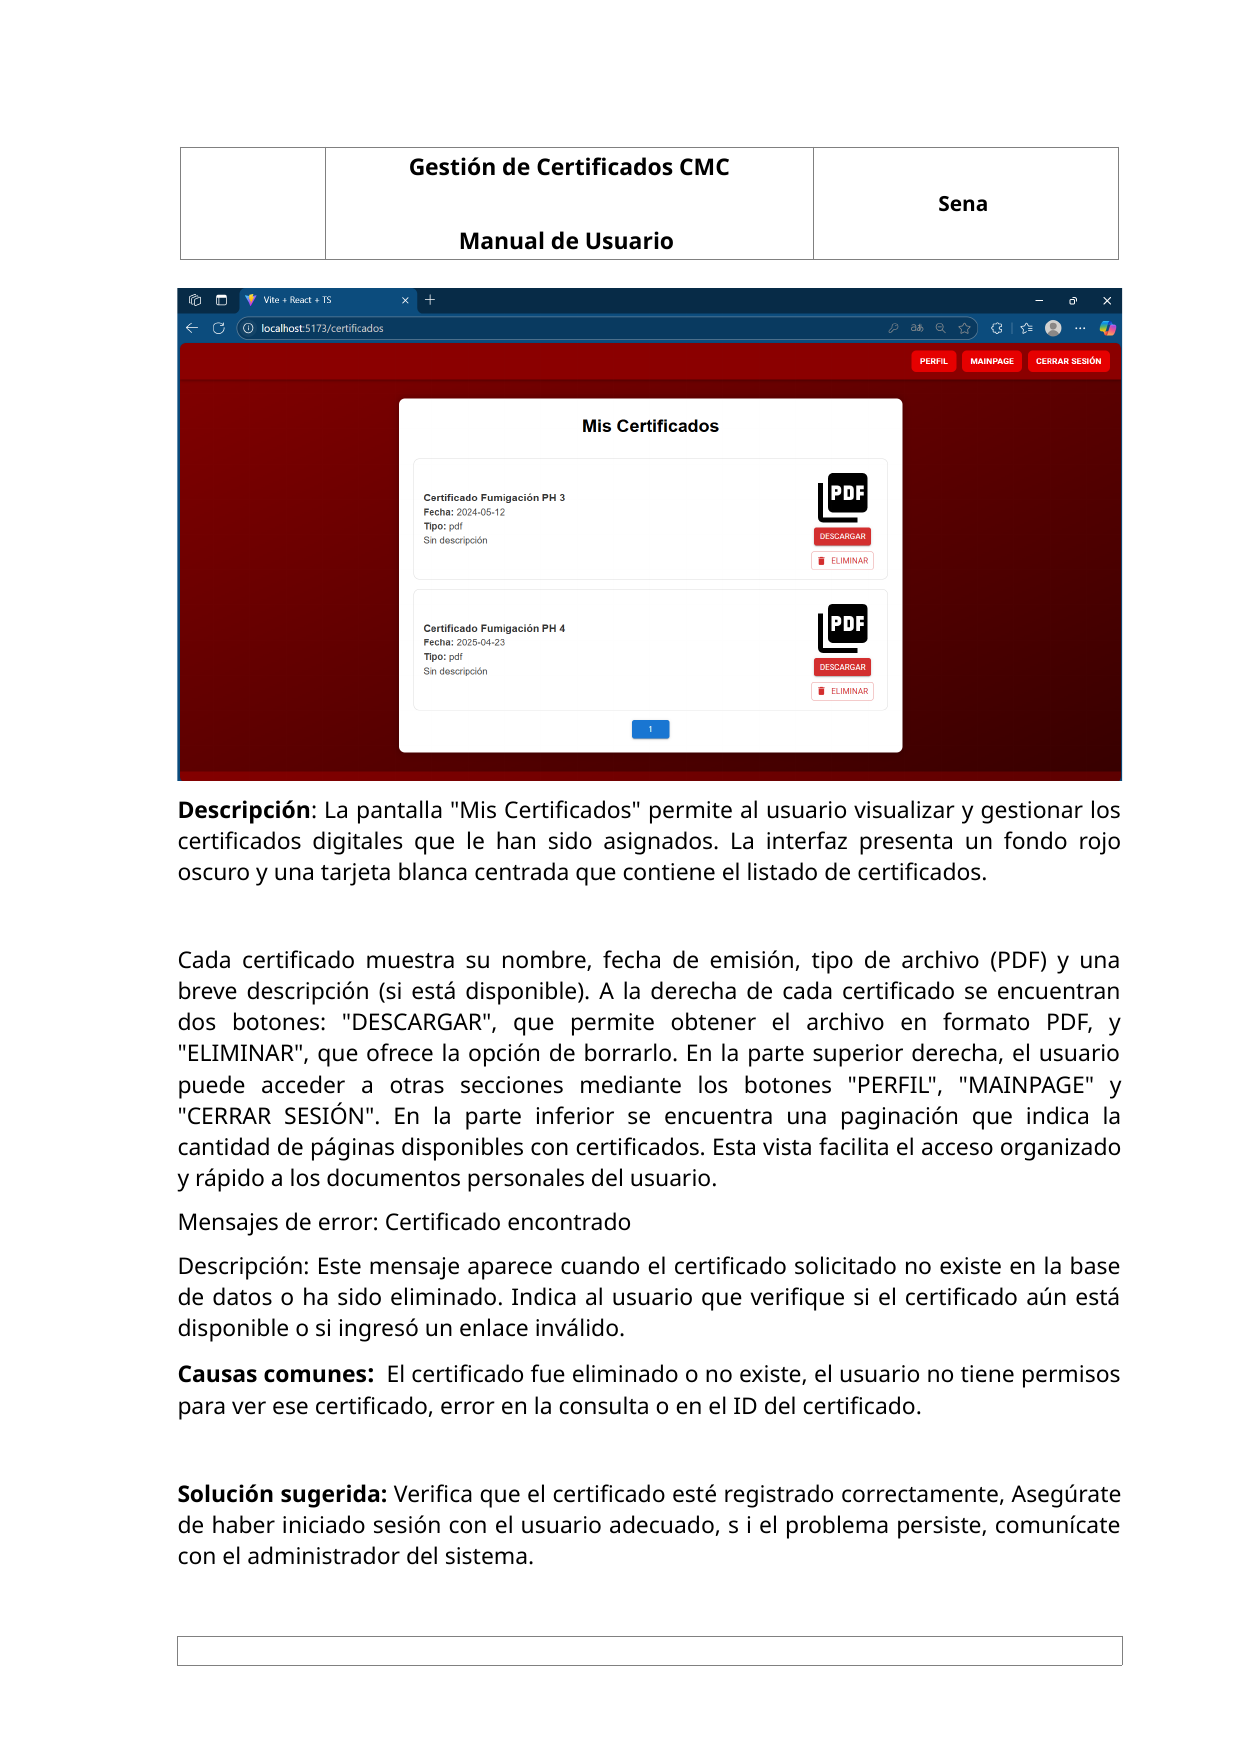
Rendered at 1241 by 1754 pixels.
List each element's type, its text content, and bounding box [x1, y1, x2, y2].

text Causas comunes: El certificado fue eliminado o no existe, el usuario no tiene permisos para ver ese certificado, error en la consulta o en el ID del certificado. [177, 1356, 1122, 1421]
text Cada certificado muestra su nombre, fecha de emisión, tipo de archivo (PDF) y una breve descripción (si está disponible). A la derecha de cada certificado se encuentran dos botones: "DESCARGAR", que permite obtener el archivo en formato PDF, y "ELIMINAR", que ofrece la opción de borrarlo. En la parte superior derecha, el usuario puede acceder a otras secciones mediante los botones "PERFIL", "MAINPAGE" y "CERRAR SESIÓN". En la parte inferior se encuentra una paginación que indica la cantidad de páginas disponibles con certificados. Esta vista facilita el acceso organizado y rápido a los documentos personales del usuario. [177, 943, 1122, 1193]
text Solución sugerida: Verifica que el certificado esté registrado correctamente, Asegúrate de haber iniciado sesión con el usuario adecuado, s i el problema persiste, comunícate con el administrador del sistema. [177, 1478, 1122, 1571]
text Mensajes de error: Certificado encontrado [177, 1206, 1122, 1237]
text Descripción: Este mensaje aparece cuando el certificado solicitado no existe en la base de datos o ha sido eliminado. Indica al usuario que verifique si el certificado aún está disponible o si ingresó un enlace inválido. [177, 1250, 1122, 1343]
text Descripción: La pantalla "Mis Certificados" permite al usuario visualizar y gestionar los certificados digitales que le han sido asignados. La interfaz presenta un fondo rojo oscuro y una tarjeta blanca centrada que contiene el listado de certificados. [177, 793, 1122, 887]
